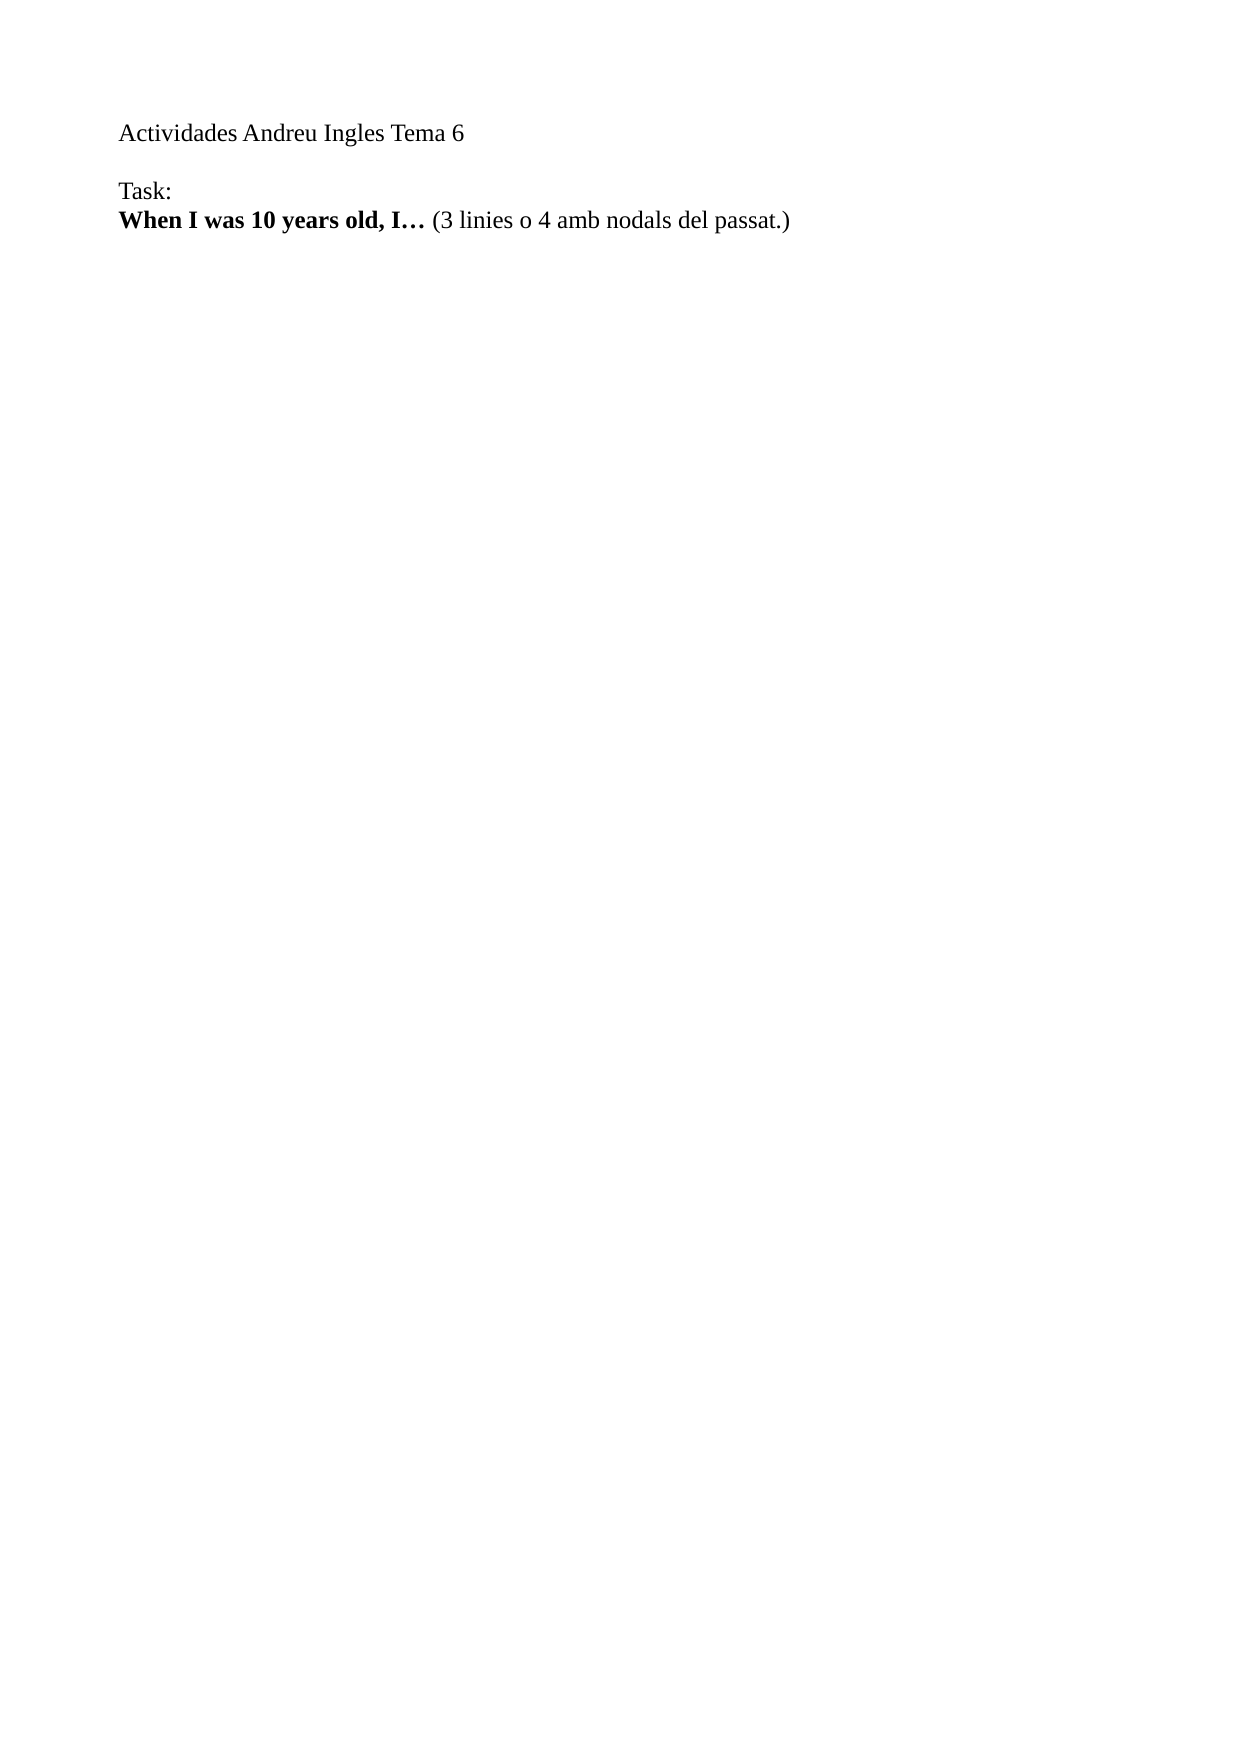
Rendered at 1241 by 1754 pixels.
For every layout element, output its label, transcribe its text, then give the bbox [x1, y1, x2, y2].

text Task: [118, 176, 1122, 205]
text When I was 10 years old, I… (3 linies o 4 amb nodals del passat.) [118, 205, 1122, 234]
